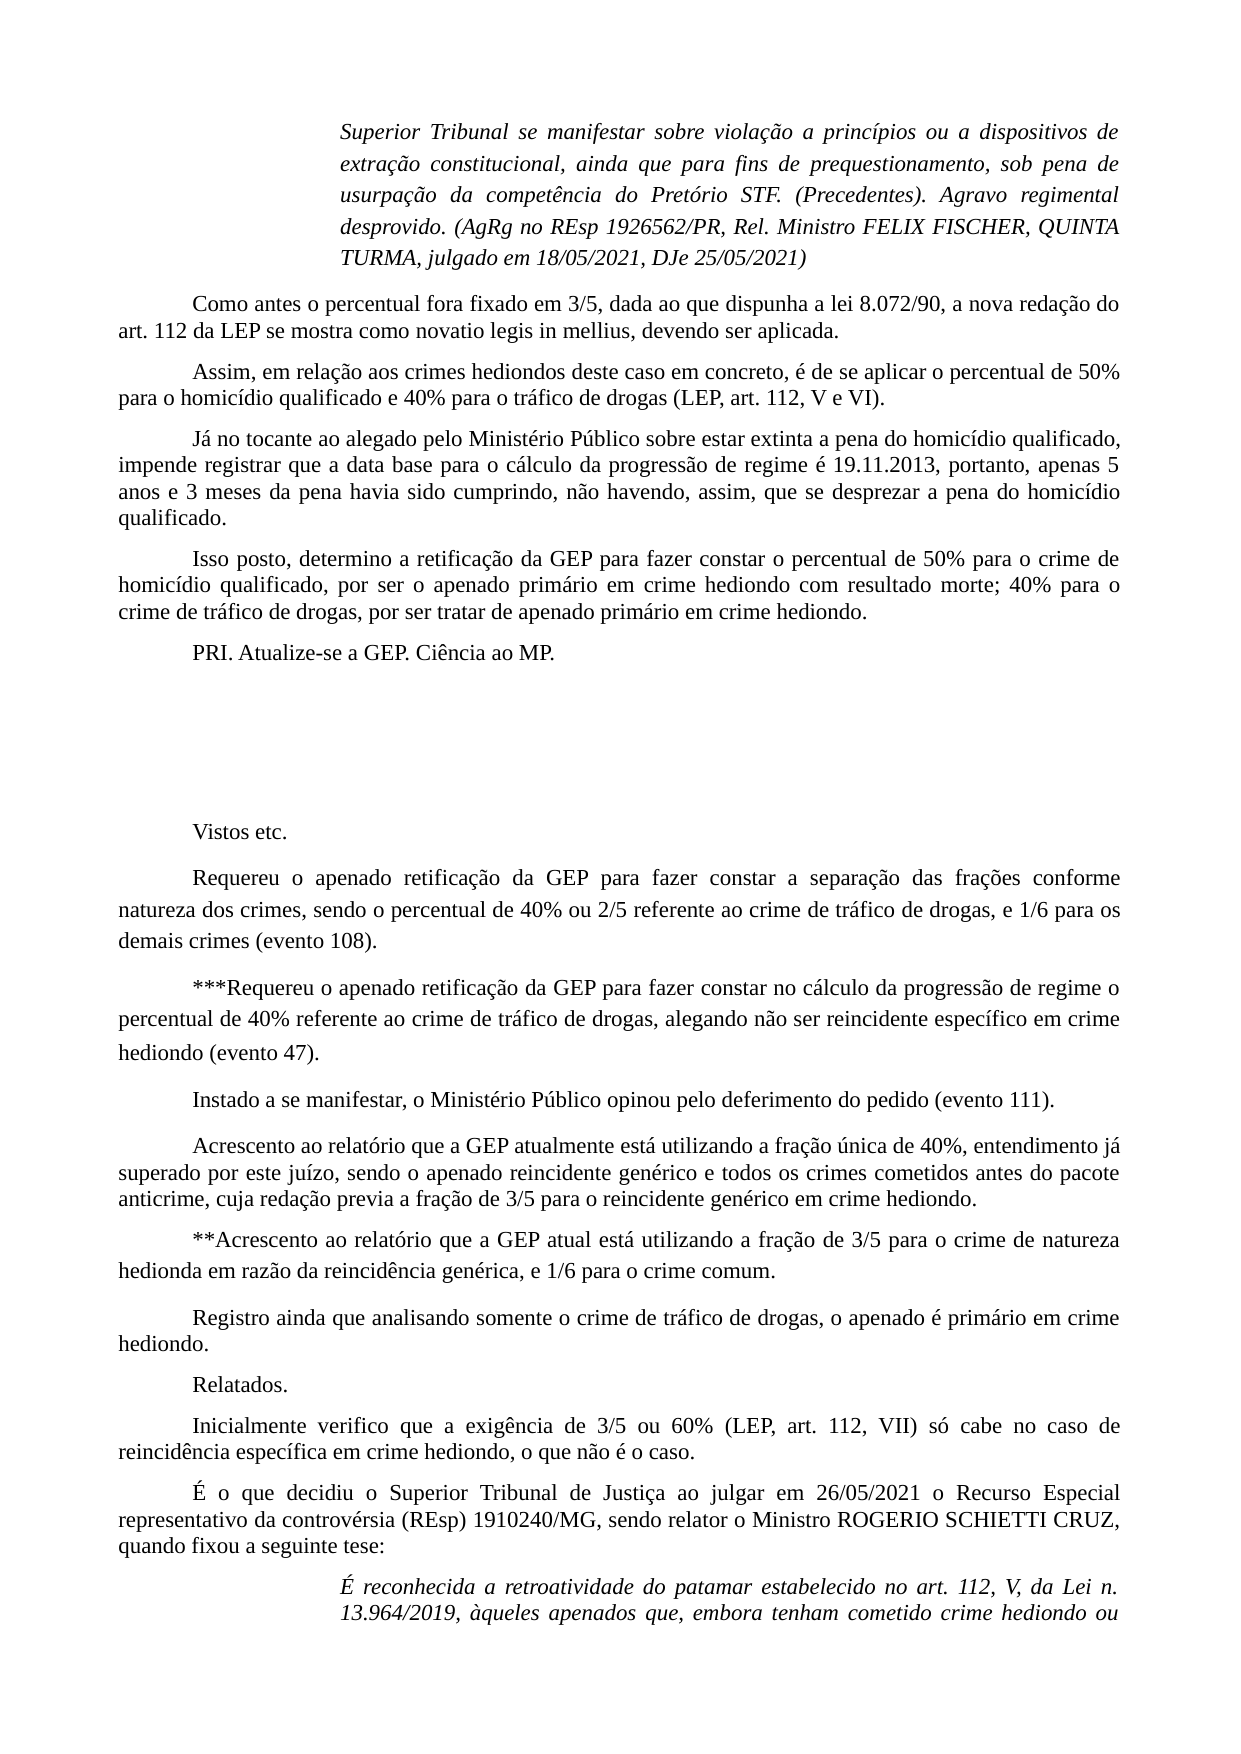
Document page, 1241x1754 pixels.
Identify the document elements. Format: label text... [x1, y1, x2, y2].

text **Acrescento ao relatório que a GEP atual está utilizando a fração de 3/5 para o crime de natureza hedionda em razão da reincidência genérica, e 1/6 para o crime comum. [118, 1226, 1122, 1284]
text PRI. Atualize-se a GEP. Ciência ao MP. [118, 639, 1122, 665]
text ***Requereu o apenado retificação da GEP para fazer constar no cálculo da progressão de regime o percentual de 40% referente ao crime de tráfico de drogas, alegando não ser reincidente específico em crime hediondo (evento 47). [118, 973, 1122, 1066]
text Assim, em relação aos crimes hediondos deste caso em concreto, é de se aplicar o percentual de 50% para o homicídio qualificado e 40% para o tráfico de drogas (LEP, art. 112, V e VI). [118, 358, 1122, 411]
text Isso posto, determino a retificação da GEP para fazer constar o percentual de 50% para o crime de homicídio qualificado, por ser o apenado primário em crime hediondo com resultado morte; 40% para o crime de tráfico de drogas, por ser tratar de apenado primário em crime hediondo. [118, 545, 1122, 624]
text Já no tocante ao alegado pelo Ministério Público sobre estar extinta a pena do homicídio qualificado, impende registrar que a data base para o cálculo da progressão de regime é 19.11.2013, portanto, apenas 5 anos e 3 meses da pena havia sido cumprindo, não havendo, assim, que se desprezar a pena do homicídio qualificado. [118, 425, 1122, 531]
text Inicialmente verifico que a exigência de 3/5 ou 60% (LEP, art. 112, VII) só cabe no caso de reincidência específica em crime hediondo, o que não é o caso. [118, 1412, 1122, 1465]
text Acrescento ao relatório que a GEP atualmente está utilizando a fração única de 40%, entendimento já superado por este juízo, sendo o apenado reincidente genérico e todos os crimes cometidos antes do pacote anticrime, cuja redação previa a fração de 3/5 para o reincidente genérico em crime hediondo. [118, 1132, 1122, 1211]
text É o que decidiu o Superior Tribunal de Justiça ao julgar em 26/05/2021 o Recurso Especial representativo da controvérsia (REsp) 1910240/MG, sendo relator o Ministro ROGERIO SCHIETTI CRUZ, quando fixou a seguinte tese: [118, 1479, 1122, 1558]
text Registro ainda que analisando somente o crime de tráfico de drogas, o apenado é primário em crime hediondo. [118, 1304, 1122, 1356]
text Instado a se manifestar, o Ministério Público opinou pelo deferimento do pedido (evento 111). [118, 1086, 1122, 1113]
text Vistos etc. [118, 818, 1122, 844]
text Requereu o apenado retificação da GEP para fazer constar a separação das frações conforme natureza dos crimes, sendo o percentual de 40% ou 2/5 referente ao crime de tráfico de drogas, e 1/6 para os demais crimes (evento 108). [118, 864, 1122, 954]
text Superior Tribunal se manifestar sobre violação a princípios ou a dispositivos de extração constitucional, ainda que para fins de prequestionamento, sob pena de usurpação da competência do Pretório STF. (Precedentes). Agravo regimental desprovido. (AgRg no REsp 1926562/PR, Rel. Ministro FELIX FISCHER, QUINTA TURMA, julgado em 18/05/2021, DJe 25/05/2021) [340, 118, 1122, 271]
text Relatados. [118, 1371, 1122, 1397]
text Como antes o percentual fora fixado em 3/5, dada ao que dispunha a lei 8.072/90, a nova redação do art. 112 da LEP se mostra como novatio legis in mellius, devendo ser aplicada. [118, 291, 1122, 343]
text É reconhecida a retroatividade do patamar estabelecido no art. 112, V, da Lei n. 13.964/2019, àqueles apenados que, embora tenham cometido crime hediondo ou [340, 1573, 1122, 1626]
